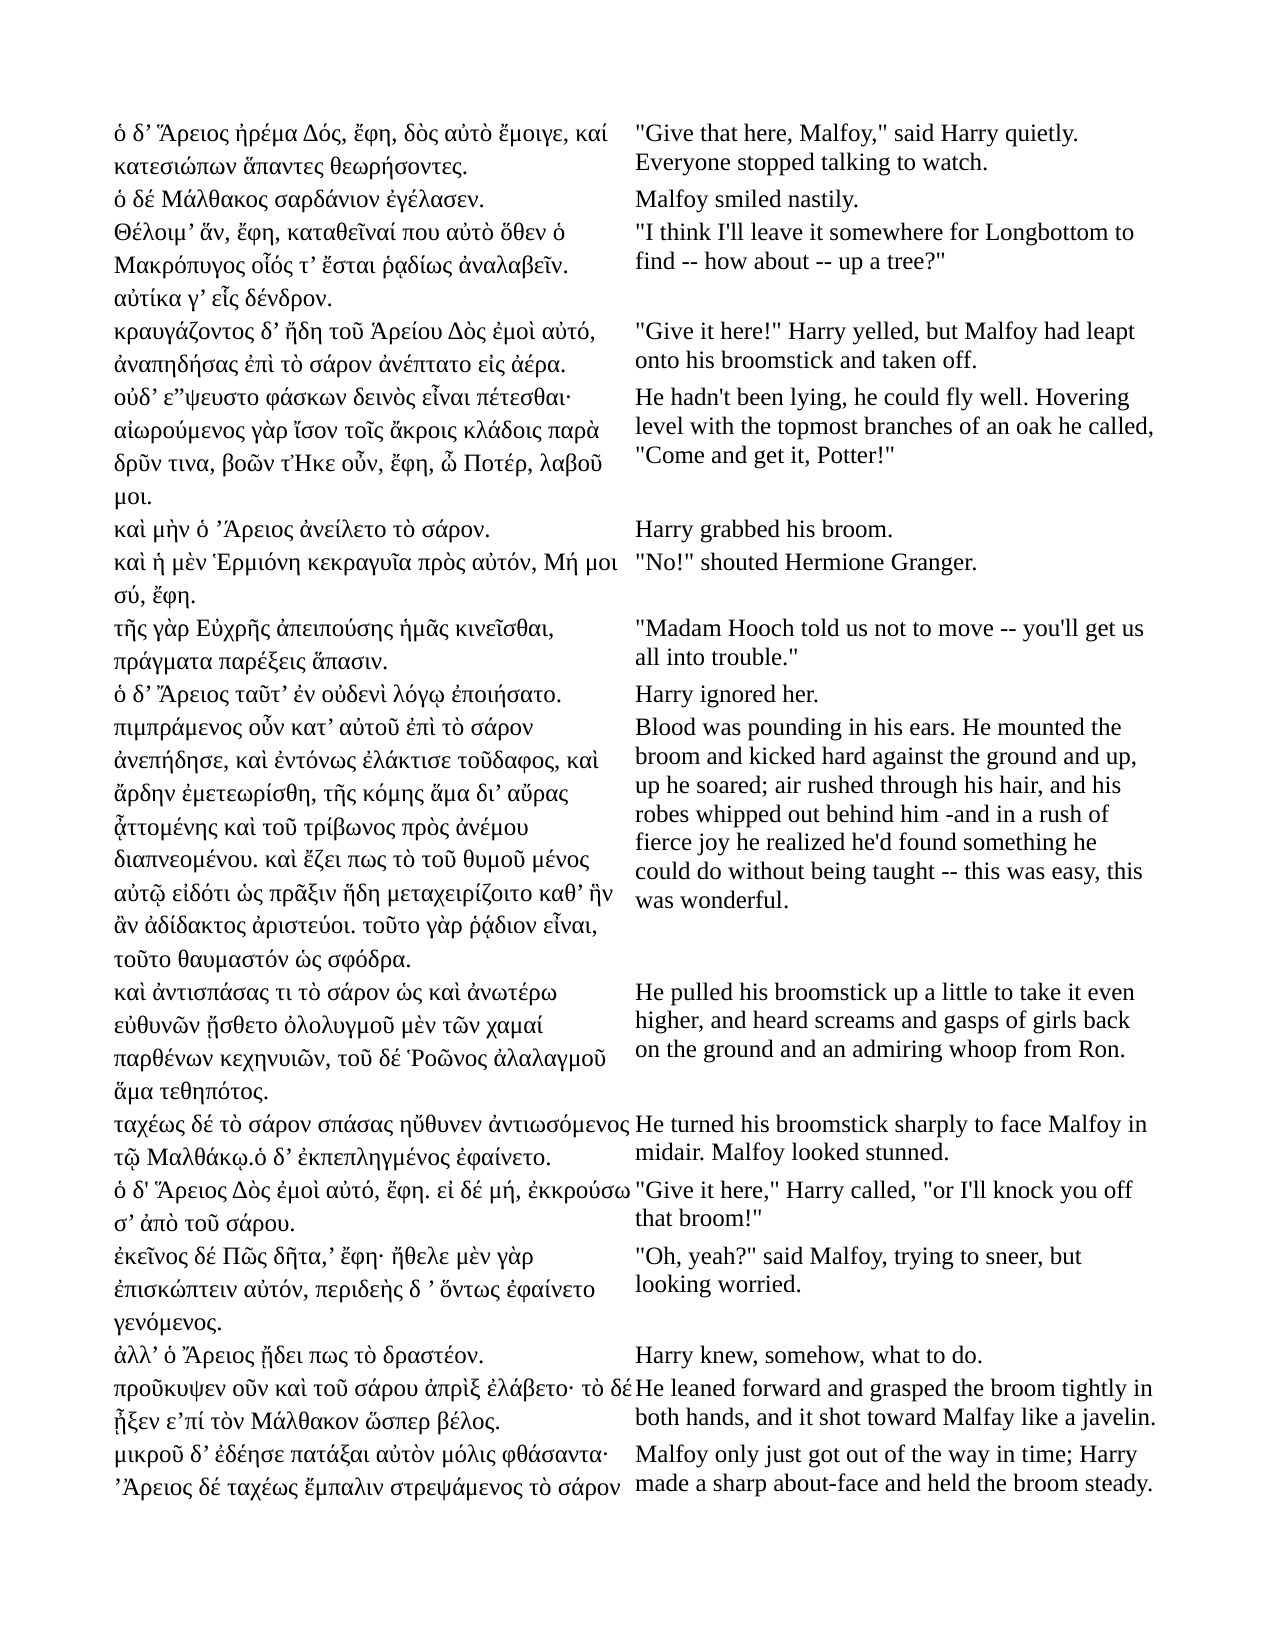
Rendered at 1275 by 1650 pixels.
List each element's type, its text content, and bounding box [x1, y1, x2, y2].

table_cell καὶ μὴν ὁ ’Άρειος ἀνείλετο τὸ σάρον. [114, 514, 635, 547]
table_cell ὁ δ’ Ἅρειος ἠρέμα Δός, ἔφη, δὸς αὐτὸ ἔμοιγε, καί κατεσιώπων ἅπαντες θεωρήσοντες. [114, 118, 635, 184]
table_cell He leaned forward and grasped the broom tightly in both hands, and it shot toward Malfay like a javelin. [635, 1373, 1157, 1439]
table_cell He turned his broomstick sharply to face Malfoy in midair. Malfoy looked stunned. [635, 1109, 1157, 1175]
table_cell ὁ δέ Μάλθακος σαρδάνιον ἐγέλασεν. [114, 184, 635, 217]
table_cell μικροῦ δ’ ἐδέησε πατάξαι αὐτὸν μόλις φθάσαντα· ’Ἀρειος δέ ταχέως ἔμπαλιν στρεψάμενος τὸ σάρον [114, 1439, 635, 1501]
table_cell οὐδ’ ε”ψευστο φάσκων δεινὸς εἶναι πέτεσθαι· αἰωρούμενος γὰρ ἴσον τοῖς ἄκροις κλάδοις παρὰ δρῦν τινα, βοῶν τἨκε οὖν, ἔφη, ὦ Ποτέρ, λαβοῦ μοι. [114, 382, 635, 514]
table_cell "Madam Hooch told us not to move -- you'll get us all into trouble." [635, 614, 1157, 679]
table_cell "Give it here," Harry called, "or I'll knock you off that broom!" [635, 1175, 1157, 1241]
table_cell Malfoy only just got out of the way in time; Harry made a sharp about-face and held the broom steady. [635, 1439, 1157, 1501]
table_cell ὁ δ’ Ἄρειος ταῦτ’ ἐν οὐδενὶ λόγῳ ἐποιήσατο. [114, 680, 635, 712]
table_cell Malfoy smiled nastily. [635, 184, 1157, 217]
table_cell "Give it here!" Harry yelled, but Malfoy had leapt onto his broomstick and taken off. [635, 316, 1157, 382]
table_cell κραυγάζοντος δ’ ἤδη τοῦ Ἁρείου Δὸς ἐμοὶ αὐτό, ἀναπηδήσας ἐπὶ τὸ σάρον ἀνέπτατο εἰς ἀέρα. [114, 316, 635, 382]
table_cell Harry ignored her. [635, 680, 1157, 712]
table_cell καὶ ἡ μὲν Ἑρμιόνη κεκραγυῖα πρὸς αὐτόν, Μή μοι σύ, ἔφη. [114, 548, 635, 613]
table_cell πιμπράμενος οὖν κατ’ αὐτοῦ ἐπὶ τὸ σάρον ἀνεπήδησε, καὶ ἐντόνως ἐλάκτισε τοῦδαφος, καὶ ἄρδην ἐμετεωρίσθη, τῆς κόμης ἅμα δι’ αὔρας ᾆττομένης καὶ τοῦ τρίβωνος πρὸς ἀνέμου διαπνεομένου. καὶ ἔζει πως τὸ τοῦ θυμοῦ μένος αὐτῷ εἰδότι ὡς πρᾶξιν ἥδη μεταχειρίζοιτο καθ’ ἣν ἂν ἀδίδακτος ἀριστεύοι. τοῦτο γὰρ ῥᾴδιον εἶναι, τοῦτο θαυμαστόν ὡς σφόδρα. [114, 713, 635, 977]
table_cell Blood was pounding in his ears. He mounted the broom and kicked hard against the ground and up, up he soared; air rushed through his hair, and his robes whipped out behind him -and in a rush of fierce joy he realized he'd found something he could do without being taught -- this was easy, this was wonderful. [635, 713, 1157, 977]
table_cell "No!" shouted Hermione Granger. [635, 548, 1157, 613]
table_cell He pulled his broomstick up a little to take it even higher, and heard screams and gasps of girls back on the ground and an admiring whoop from Ron. [635, 977, 1157, 1109]
table_cell He hadn't been lying, he could fly well. Hovering level with the topmost branches of an oak he called, "Come and get it, Potter!" [635, 382, 1157, 514]
table_cell ἀλλ’ ὁ Ἄρειος ᾔδει πως τὸ δραστέον. [114, 1340, 635, 1373]
table_cell "Give that here, Malfoy," said Harry quietly. Everyone stopped talking to watch. [635, 118, 1157, 184]
table_cell ἐκεῖνος δέ Πῶς δῆτα,’ ἔφη· ἤθελε μὲν γὰρ ἐπισκώπτειν αὐτόν, περιδεὴς δ ’ ὅντως ἐφαίνετο γενόμενος. [114, 1241, 635, 1340]
table_cell "I think I'll leave it somewhere for Longbottom to find -- how about -- up a tree?" [635, 217, 1157, 316]
table_cell "Oh, yeah?" said Malfoy, trying to sneer, but looking worried. [635, 1241, 1157, 1340]
table_cell Harry knew, somehow, what to do. [635, 1340, 1157, 1373]
table_cell τῆς γὰρ Εὐχρῆς ἀπειπούσης ἡμᾶς κινεῖσθαι, πράγματα παρέξεις ἅπασιν. [114, 614, 635, 679]
table_cell Θέλοιμ’ ἅν, ἔφη, καταθεῖναί που αὐτὸ ὅθεν ὁ Μακρόπυγος οἷός τ’ ἔσται ῥᾳδίως ἀναλαβεῖν. αὐτίκα γ’ εἷς δένδρον. [114, 217, 635, 316]
table_cell καὶ ἀντισπάσας τι τὸ σάρον ὡς καὶ ἀνωτέρω εὐθυνῶν ᾔσθετο ὀλολυγμοῦ μὲν τῶν χαμαί παρθένων κεχηνυιῶν, τοῦ δέ Ῥοῶνος ἀλαλαγμοῦ ἅμα τεθηπότος. [114, 977, 635, 1109]
table_cell ὁ δ' Ἅρειος Δὸς ἐμοὶ αὐτό, ἔφη. εἰ δέ μή, ἐκκρούσω σ’ ἀπὸ τοῦ σάρου. [114, 1175, 635, 1241]
table_cell προῦκυψεν οῦν καὶ τοῦ σάρου ἀπρὶξ ἐλάβετο· τὸ δέ ᾖξεν ε’πί τὸν Μάλθακον ὥσπερ βέλος. [114, 1373, 635, 1439]
table_cell Harry grabbed his broom. [635, 514, 1157, 547]
table_cell ταχέως δέ τὸ σάρον σπάσας ηὔθυνεν ἀντιωσόμενος τῷ Μαλθάκῳ.ὁ δ’ ἐκπεπληγμένος ἐφαίνετο. [114, 1109, 635, 1175]
